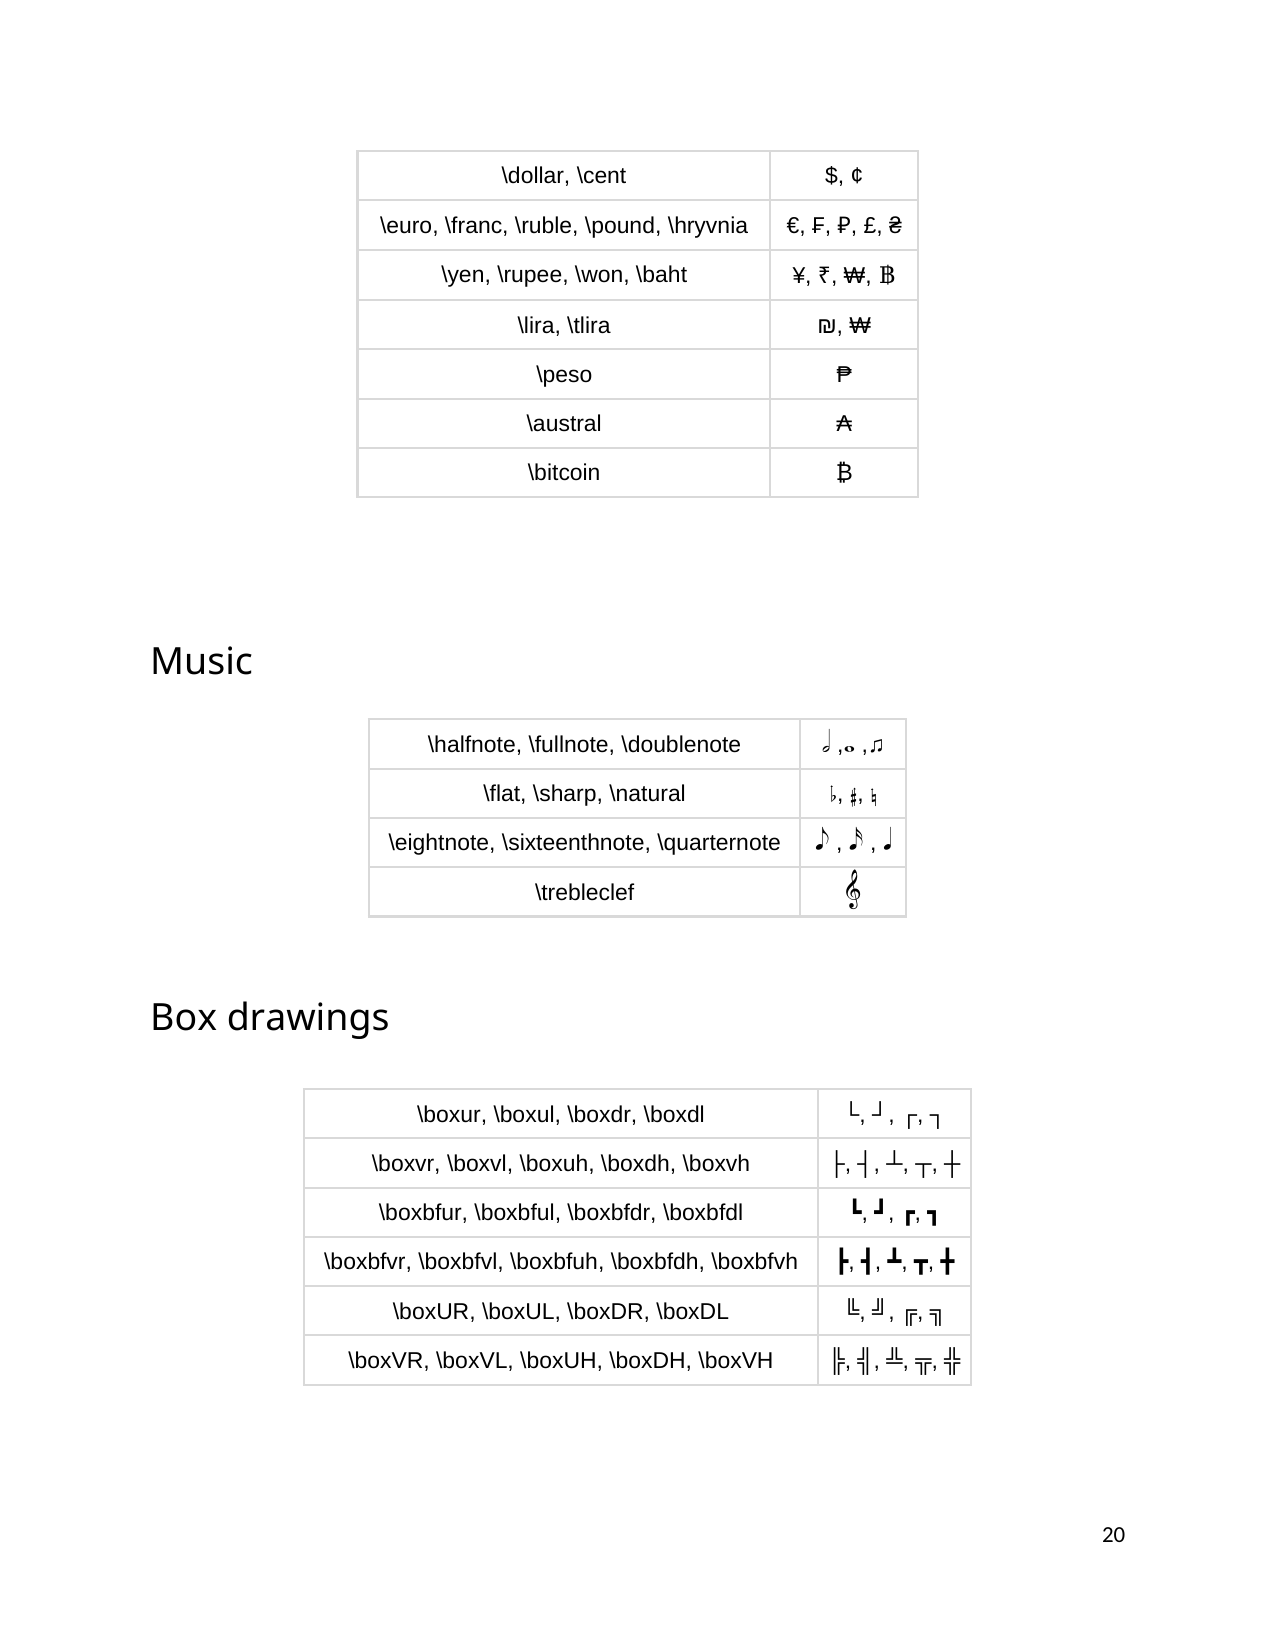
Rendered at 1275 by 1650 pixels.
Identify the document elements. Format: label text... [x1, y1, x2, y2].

table_cell ╚, ╝, ╔, ╗ [819, 1287, 970, 1334]
table_cell \euro, \franc, \ruble, \pound, \hryvnia [359, 201, 769, 248]
table_cell ₿ [771, 449, 917, 496]
table_cell \flat, \sharp, \natural [370, 770, 799, 817]
table_cell \boxvr, \boxvl, \boxuh, \boxdh, \boxvh [305, 1139, 817, 1187]
table_cell \yen, \rupee, \won, \baht [359, 251, 769, 299]
table_cell \trebleclef [370, 868, 799, 915]
table_cell ├, ┤, ┴, ┬, ┼ [819, 1139, 970, 1187]
table_cell \lira, \tlira [359, 301, 769, 348]
table_cell \boxbfvr, \boxbfvl, \boxbfuh, \boxbfdh, \boxbfvh [305, 1238, 817, 1285]
subtitle Music [150, 634, 1125, 686]
table_cell ₱ [771, 350, 917, 398]
table_cell \eightnote, \sixteenthnote, \quarternote [370, 819, 799, 866]
table_cell ₪, ₩ [771, 301, 917, 348]
table_cell 𝅘𝅥𝅮 , 𝅘𝅥𝅯 , 𝅘𝅥 [801, 819, 905, 866]
table_cell \boxVR, \boxVL, \boxUH, \boxDH, \boxVH [305, 1336, 817, 1384]
table_header 𝅗𝅥 ,𝅝 ,♫ [801, 720, 905, 768]
table_header └, ┘, ┌, ┐ [819, 1090, 970, 1137]
table_cell 𝄞 [801, 868, 905, 915]
table_cell ╠, ╣, ╩, ╦, ╬ [819, 1336, 970, 1384]
table_header \halfnote, \fullnote, \doublenote [370, 720, 799, 768]
table_cell €, ₣, ₽, £, ₴ [771, 201, 917, 248]
table_header \dollar, \cent [359, 152, 769, 199]
table_cell \boxUR, \boxUL, \boxDR, \boxDL [305, 1287, 817, 1334]
table_header $, ¢ [771, 152, 917, 199]
table_cell ₳ [771, 400, 917, 447]
table_cell ¥, ₹, ₩, ฿ [771, 251, 917, 299]
table_cell 𝄬, 𝄰, 𝄮 [801, 770, 905, 817]
table_cell ┣, ┫, ┻, ┳, ╋ [819, 1238, 970, 1285]
subtitle Box drawings [150, 990, 1125, 1041]
table_header \boxur, \boxul, \boxdr, \boxdl [305, 1090, 817, 1137]
table_cell \boxbfur, \boxbful, \boxbfdr, \boxbfdl [305, 1189, 817, 1236]
table_cell \bitcoin [359, 449, 769, 496]
table_cell \austral [359, 400, 769, 447]
table_cell \peso [359, 350, 769, 398]
table_cell ┗, ┛, ┏, ┓ [819, 1189, 970, 1236]
